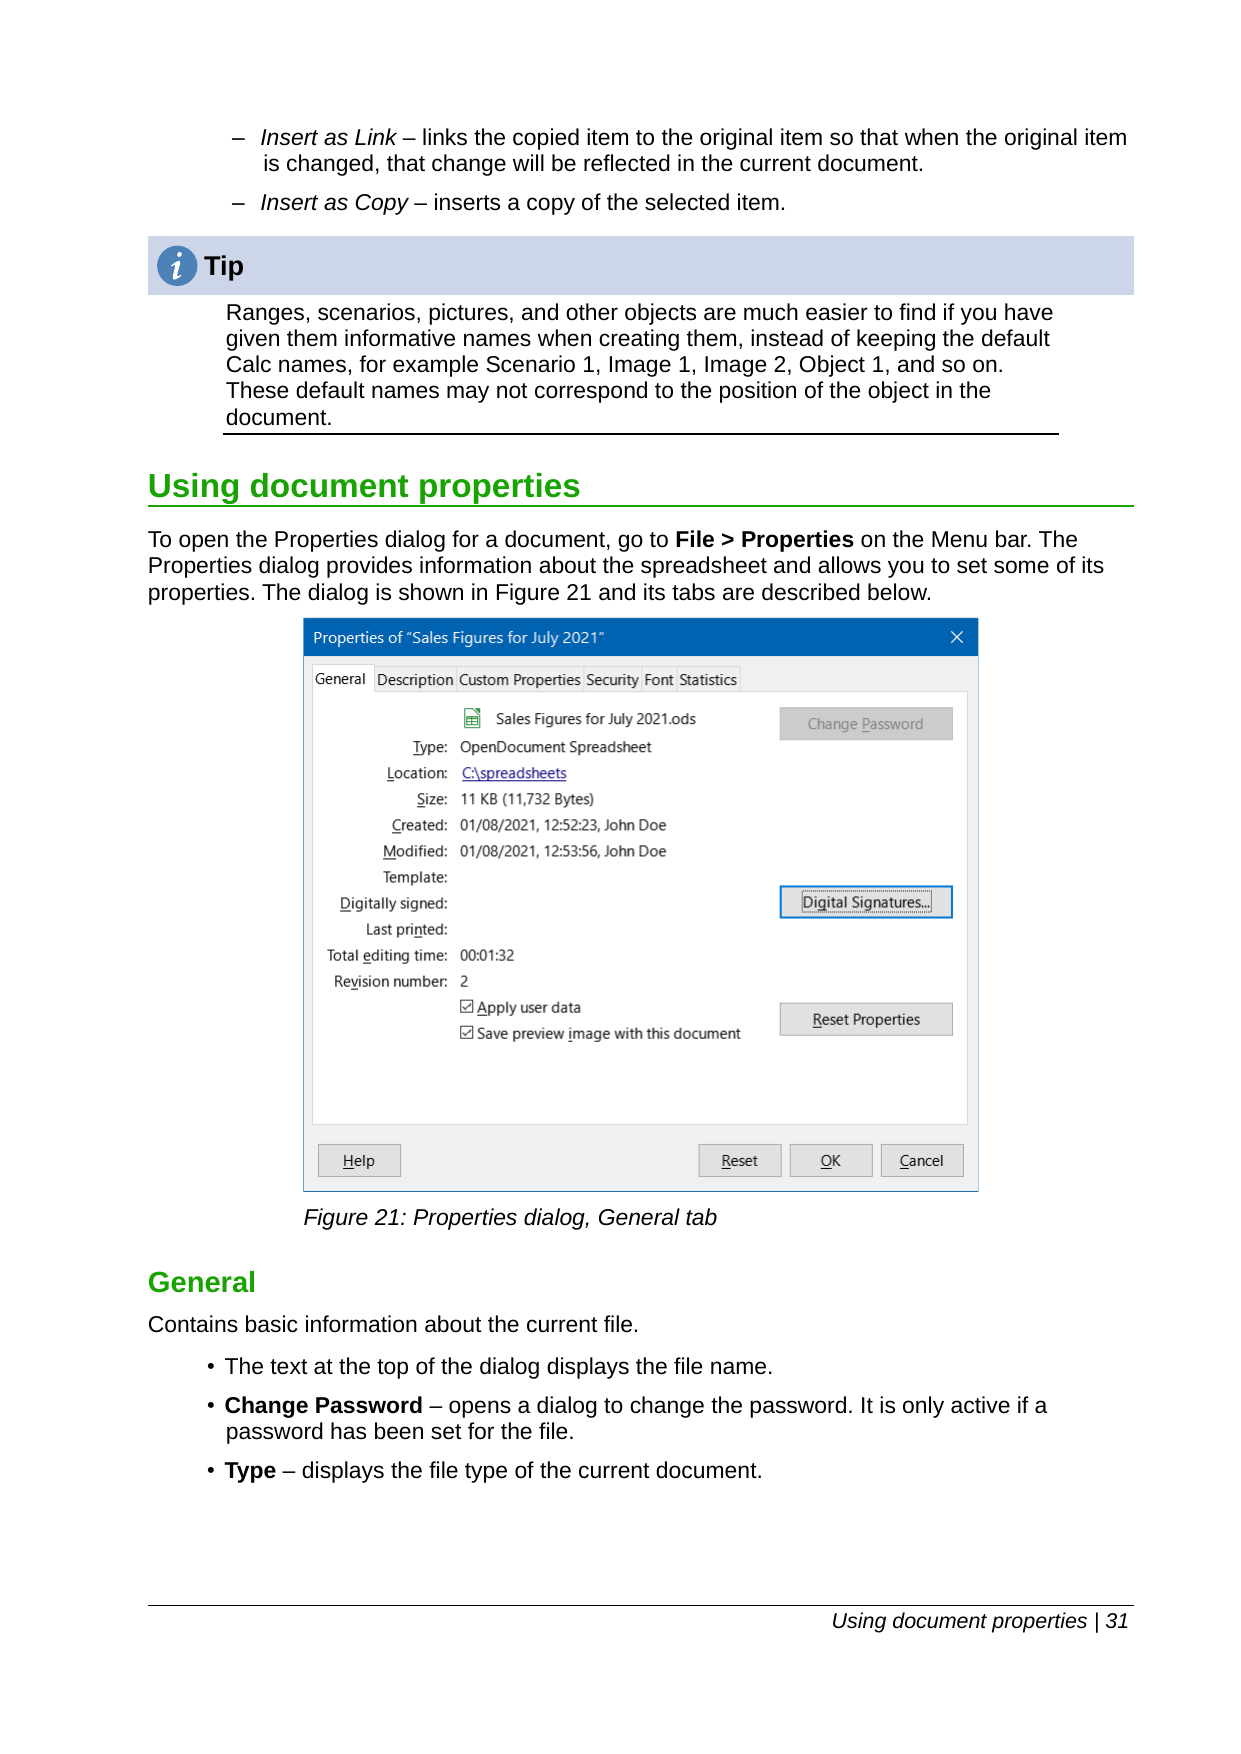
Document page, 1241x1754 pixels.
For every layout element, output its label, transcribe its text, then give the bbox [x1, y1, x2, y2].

list Insert as Link – links the copied item to the original item so that when the original item is changed, that change will be reflected in the current document. [229, 121, 1134, 177]
subtitle General [148, 1265, 1134, 1298]
list Type – displays the file type of the current document. [204, 1454, 1134, 1486]
text Figure 21: Properties dialog, General tab [303, 1204, 978, 1230]
text To open the Properties dialog for a document, go to File > Properties on the Menu bar. The Properties dialog provides information about the spreadsheet and allows you to set some of its properties. The dialog is shown in Figure 21 and its tabs are described below. [148, 526, 1134, 605]
list Change Password – opens a dialog to change the password. It is only active if a password has been set for the file. [204, 1389, 1134, 1444]
subtitle Tip [148, 236, 1134, 295]
subtitle Using document properties [148, 467, 1134, 505]
text Ranges, scenarios, pictures, and other objects are much easier to find if you have given them informative names when creating them, instead of keeping the default Calc names, for example Scenario 1, Image 1, Image 2, Object 1, and so on. These default names may not correspond to the position of the object in the document. [223, 295, 1059, 433]
picture [303, 617, 979, 1192]
text Contains basic information about the current file. [148, 1311, 1134, 1337]
list Insert as Copy – inserts a copy of the selected item. [229, 186, 1134, 218]
list The text at the top of the dialog displays the file name. [204, 1350, 1134, 1379]
